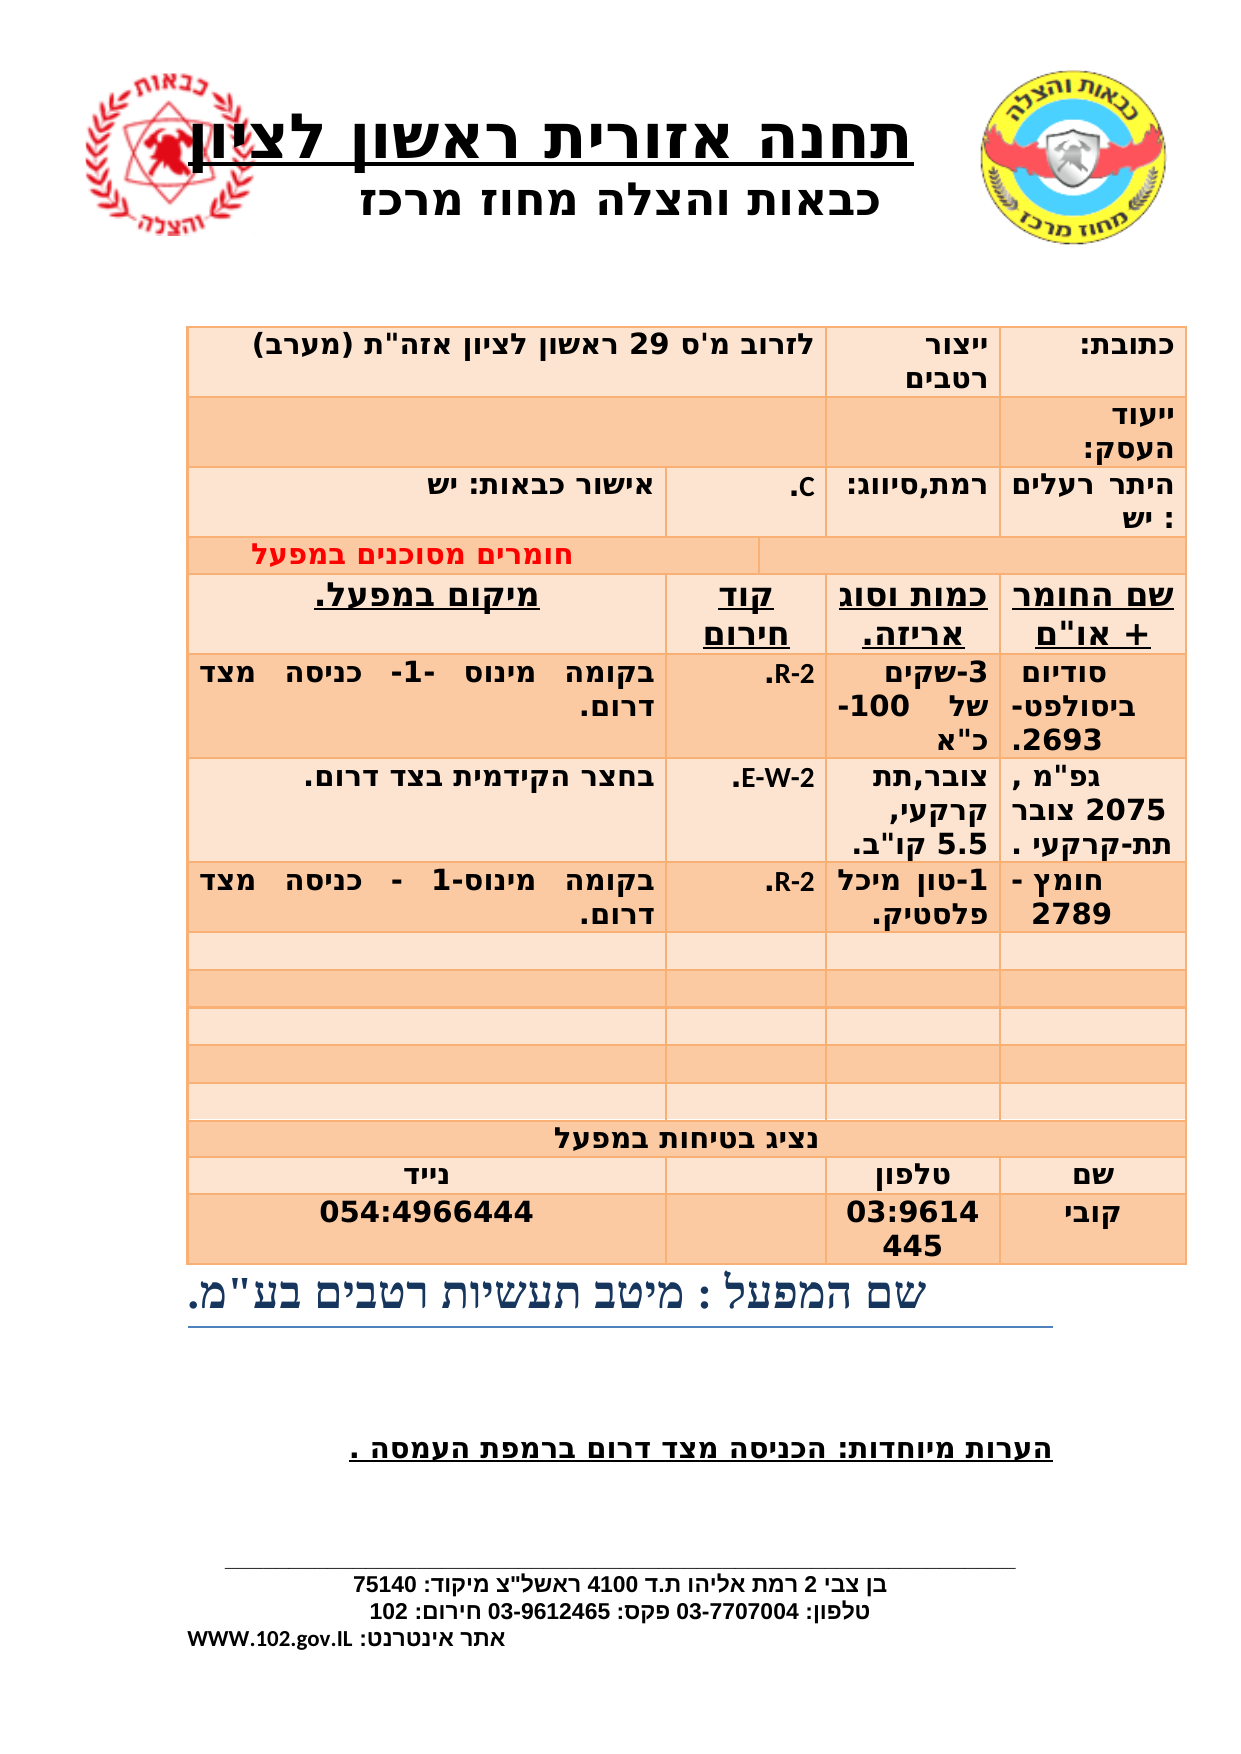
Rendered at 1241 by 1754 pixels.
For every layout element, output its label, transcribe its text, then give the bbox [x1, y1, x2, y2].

table_cell [1001, 971, 1185, 1006]
table_cell מיקום במפעל. [189, 575, 665, 653]
table_cell היתר רעלים : יש [1001, 468, 1185, 536]
table_cell כמות וסוג אריזה. [827, 575, 999, 653]
table_cell [667, 1195, 825, 1263]
table_cell [189, 933, 665, 969]
table_cell [1001, 933, 1185, 969]
table_header ייצור רטבים [827, 328, 999, 396]
table_cell שם [1001, 1158, 1185, 1193]
table_cell [667, 971, 825, 1006]
table_cell [827, 398, 999, 466]
table_cell גפ"מ ,2075 צובר תת-קרקעי . [1001, 759, 1185, 861]
table_cell [827, 971, 999, 1006]
table_cell 054:4966444 [189, 1195, 665, 1263]
table_header לזרוב מ'ס 29 ראשון לציון אזה"ת (מערב) [189, 328, 825, 396]
table_cell [667, 933, 825, 969]
table_cell R-2. [667, 863, 825, 931]
table_cell טלפון [827, 1158, 999, 1193]
table_cell אישור כבאות: יש [189, 468, 665, 536]
table_header כתובת: [1001, 328, 1185, 396]
table_cell 3-שקים של 100- כ"א [827, 655, 999, 757]
table_cell צובר,תת קרקעי,5.5 קו"ב. [827, 759, 999, 861]
table_cell R-2. [667, 655, 825, 757]
table_cell [1001, 1046, 1185, 1082]
table_cell [189, 1046, 665, 1082]
text הערות מיוחדות: הכניסה מצד דרום ברמפת העמסה . [187, 1431, 1053, 1465]
table_cell סודיום ביסולפט-2693. [1001, 655, 1185, 757]
table_cell קוד חירום [667, 575, 825, 653]
table_cell נייד [189, 1158, 665, 1193]
table_cell [189, 1084, 665, 1119]
table_cell [667, 1046, 825, 1082]
table_cell בקומה מינוס -1- כניסה מצד דרום. [189, 655, 665, 757]
table_cell [189, 971, 665, 1006]
table_cell בחצר הקידמית בצד דרום. [189, 759, 665, 861]
table_cell E-W-2. [667, 759, 825, 861]
table_cell [760, 538, 1185, 573]
table_cell חומרים מסוכנים במפעל [189, 538, 758, 573]
table_cell שם החומר+ או"ם [1001, 575, 1185, 653]
table_cell [189, 1009, 665, 1044]
table_cell [667, 1158, 825, 1193]
table_cell 1-טון מיכל פלסטיק. [827, 863, 999, 931]
table_cell [827, 933, 999, 969]
table_cell [1001, 1084, 1185, 1119]
table_cell קובי [1001, 1195, 1185, 1263]
table_cell [827, 1046, 999, 1082]
table_cell רמת,סיווג: [827, 468, 999, 536]
table_cell [827, 1084, 999, 1119]
table_cell 03:9614445 [827, 1195, 999, 1263]
table_cell C. [667, 468, 825, 536]
table_cell [667, 1084, 825, 1119]
table_cell [1001, 1009, 1185, 1044]
table_cell בקומה מינוס-1 - כניסה מצד דרום. [189, 863, 665, 931]
table_cell [667, 1009, 825, 1044]
table_cell חומץ - 2789 [1001, 863, 1185, 931]
table_cell נציג בטיחות במפעל [189, 1122, 1185, 1156]
text שם המפעל : מיטב תעשיות רטבים בע"מ. [187, 1265, 1053, 1328]
table_cell ייעוד העסק: [1001, 398, 1185, 466]
table_cell [189, 398, 825, 466]
table_cell [827, 1009, 999, 1044]
